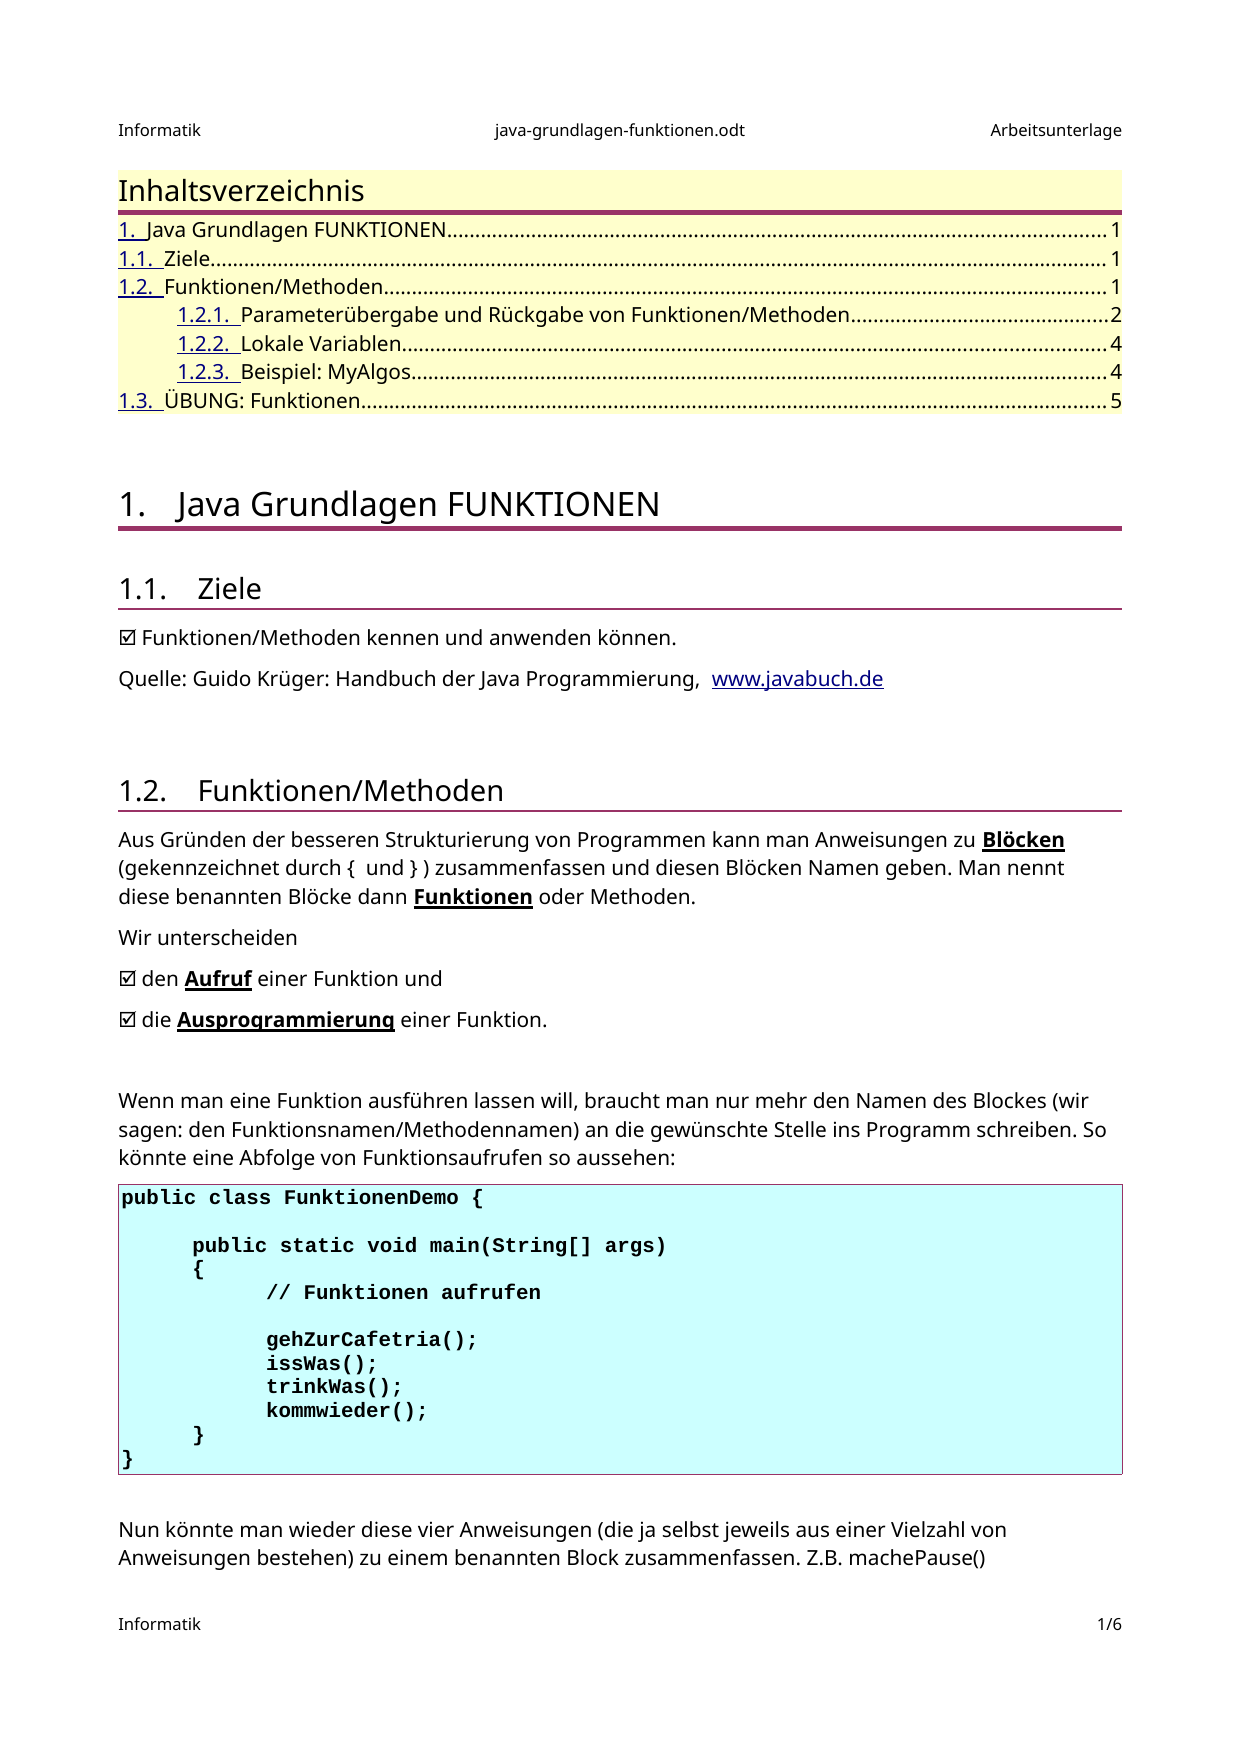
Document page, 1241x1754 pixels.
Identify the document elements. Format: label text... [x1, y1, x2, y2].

text Nun könnte man wieder diese vier Anweisungen (die ja selbst jeweils aus einer Vielzahl von Anweisungen bestehen) zu einem benannten Block zusammenfassen. Z.B. machePause() [118, 1515, 1122, 1572]
text 1.1. Ziele 1 [118, 244, 1122, 272]
subtitle Funktionen/Methoden [118, 771, 1122, 810]
list den Aufruf einer Funktion und [118, 964, 1122, 992]
subtitle Java Grundlagen FUNKTIONEN [118, 480, 1122, 526]
text 1. Java Grundlagen FUNKTIONEN 1 [118, 215, 1122, 244]
text issWas(); [119, 1350, 1122, 1373]
text Quelle: Guido Krüger: Handbuch der Java Programmierung, www.javabuch.de [118, 664, 1122, 692]
text 1.2. Funktionen/Methoden 1 [118, 272, 1122, 301]
text kommwieder(); [119, 1397, 1122, 1421]
text trinkWas(); [119, 1373, 1122, 1397]
text 1.3. ÜBUNG: Funktionen 5 [118, 386, 1122, 414]
text 1.2.3. Beispiel: MyAlgos 4 [177, 357, 1122, 386]
list Funktionen/Methoden kennen und anwenden können. [118, 623, 1122, 651]
text 1.2.2. Lokale Variablen 4 [177, 329, 1122, 357]
subtitle Ziele [118, 569, 1122, 608]
subtitle Inhaltsverzeichnis [118, 170, 1122, 210]
text gehZurCafetria(); [119, 1326, 1122, 1350]
text Aus Gründen der besseren Strukturierung von Programmen kann man Anweisungen zu Blöcken (gekennzeichnet durch { und } ) zusammenfassen und diesen Blöcken Namen geben. Man nennt diese benannten Blöcke dann Funktionen oder Methoden. [118, 825, 1122, 910]
text Wir unterscheiden [118, 923, 1122, 951]
text } [119, 1444, 1122, 1474]
list die Ausprogrammierung einer Funktion. [118, 1005, 1122, 1033]
text public static void main(String[] args) [119, 1232, 1122, 1255]
text public class FunktionenDemo { [119, 1185, 1122, 1208]
text { [119, 1255, 1122, 1279]
text } [119, 1421, 1122, 1444]
text Wenn man eine Funktion ausführen lassen will, braucht man nur mehr den Namen des Blockes (wir sagen: den Funktionsnamen/Methodennamen) an die gewünschte Stelle ins Programm schreiben. So könnte eine Abfolge von Funktionsaufrufen so aussehen: [118, 1087, 1122, 1172]
text // Funktionen aufrufen [119, 1279, 1122, 1303]
text 1.2.1. Parameterübergabe und Rückgabe von Funktionen/Methoden 2 [177, 301, 1122, 329]
